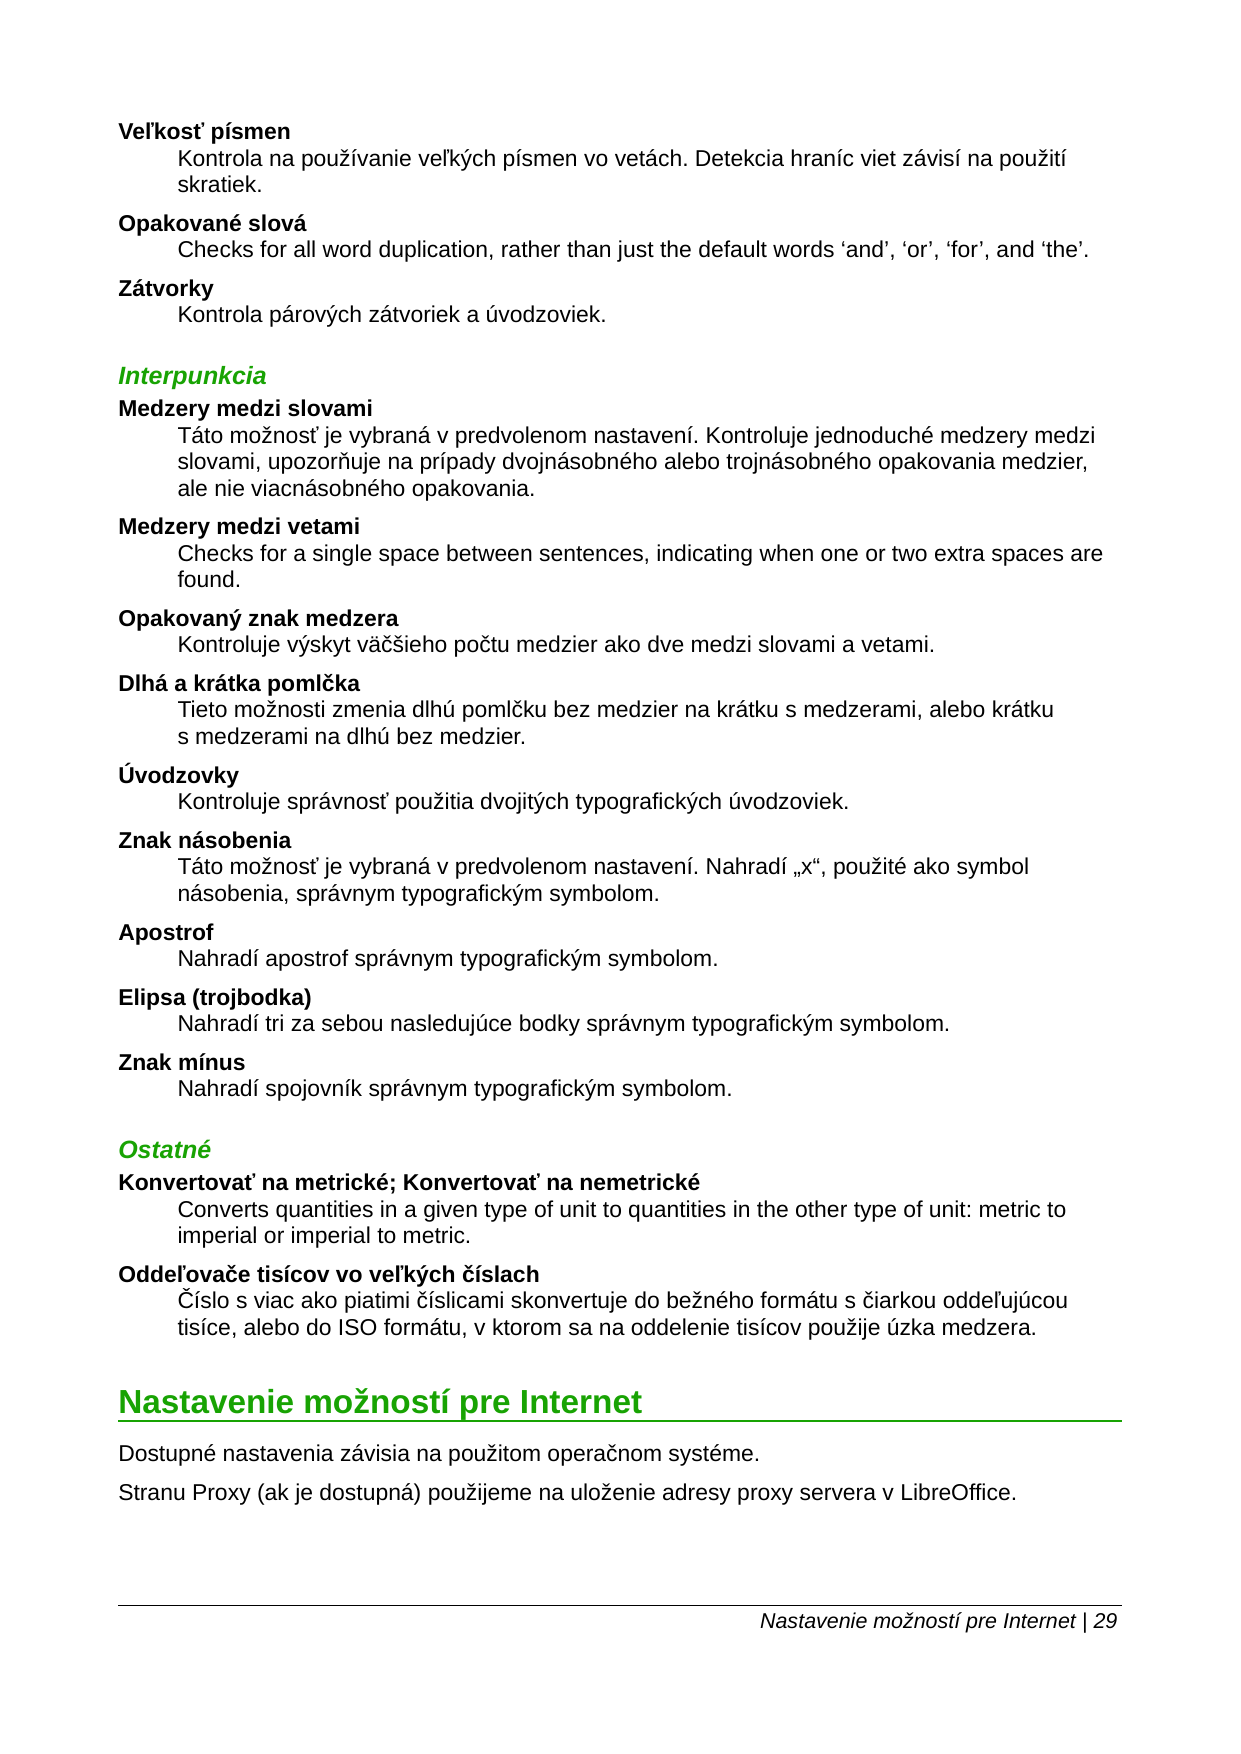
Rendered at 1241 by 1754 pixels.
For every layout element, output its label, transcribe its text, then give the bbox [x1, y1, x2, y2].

text Táto možnosť je vybraná v predvolenom nastavení. Kontroluje jednoduché medzery medzi slovami, upozorňuje na prípady dvojnásobného alebo trojnásobného opakovania medzier, ale nie viacnásobného opakovania. [177, 422, 1122, 501]
text Kontroluje správnosť použitia dvojitých typografických úvodzoviek. [177, 788, 1122, 814]
subtitle Ostatné [118, 1135, 1122, 1163]
subtitle Interpunkcia [118, 361, 1122, 389]
text Konvertovať na metrické; Konvertovať na nemetrické [118, 1169, 1122, 1196]
text Kontrola párových zátvoriek a úvodzoviek. [177, 301, 1122, 328]
text Dostupné nastavenia závisia na použitom operačnom systéme. [118, 1440, 1122, 1467]
text Nahradí tri za sebou nasledujúce bodky správnym typografickým symbolom. [177, 1010, 1122, 1036]
text Oddeľovače tisícov vo veľkých číslach [118, 1261, 1122, 1287]
text Táto možnosť je vybraná v predvolenom nastavení. Nahradí „x“, použité ako symbol násobenia, správnym typografickým symbolom. [177, 853, 1122, 906]
text Úvodzovky [118, 762, 1122, 788]
text Zátvorky [118, 275, 1122, 301]
text Nahradí spojovník správnym typografickým symbolom. [177, 1075, 1122, 1102]
text Apostrof [118, 918, 1122, 945]
text Medzery medzi slovami [118, 395, 1122, 422]
text Converts quantities in a given type of unit to quantities in the other type of unit: metric to imperial or imperial to metric. [177, 1196, 1122, 1248]
text Veľkosť písmen [118, 118, 1122, 144]
text Znak mínus [118, 1049, 1122, 1075]
text Kontroluje výskyt väčšieho počtu medzier ako dve medzi slovami a vetami. [177, 631, 1122, 658]
text Medzery medzi vetami [118, 513, 1122, 540]
text Stranu Proxy (ak je dostupná) použijeme na uloženie adresy proxy servera v LibreOffice. [118, 1479, 1122, 1505]
text Checks for all word duplication, rather than just the default words ‘and’, ‘or’, ‘for’, and ‘the’. [177, 236, 1122, 262]
text Kontrola na používanie veľkých písmen vo vetách. Detekcia hraníc viet závisí na použití skratiek. [177, 144, 1122, 197]
text Elipsa (trojbodka) [118, 984, 1122, 1010]
text Opakovaný znak medzera [118, 605, 1122, 631]
text Nahradí apostrof správnym typografickým symbolom. [177, 945, 1122, 971]
text Znak násobenia [118, 827, 1122, 853]
text Číslo s viac ako piatimi číslicami skonvertuje do bežného formátu s čiarkou oddeľujúcou tisíce, alebo do ISO formátu, v ktorom sa na oddelenie tisícov použije úzka medzera. [177, 1287, 1122, 1340]
text Dlhá a krátka pomlčka [118, 670, 1122, 696]
text Opakované slová [118, 210, 1122, 236]
text Tieto možnosti zmenia dlhú pomlčku bez medzier na krátku s medzerami, alebo krátku s medzerami na dlhú bez medzier. [177, 696, 1122, 749]
text Checks for a single space between sentences, indicating when one or two extra spaces are found. [177, 540, 1122, 592]
subtitle Nastavenie možností pre Internet [118, 1382, 1122, 1420]
